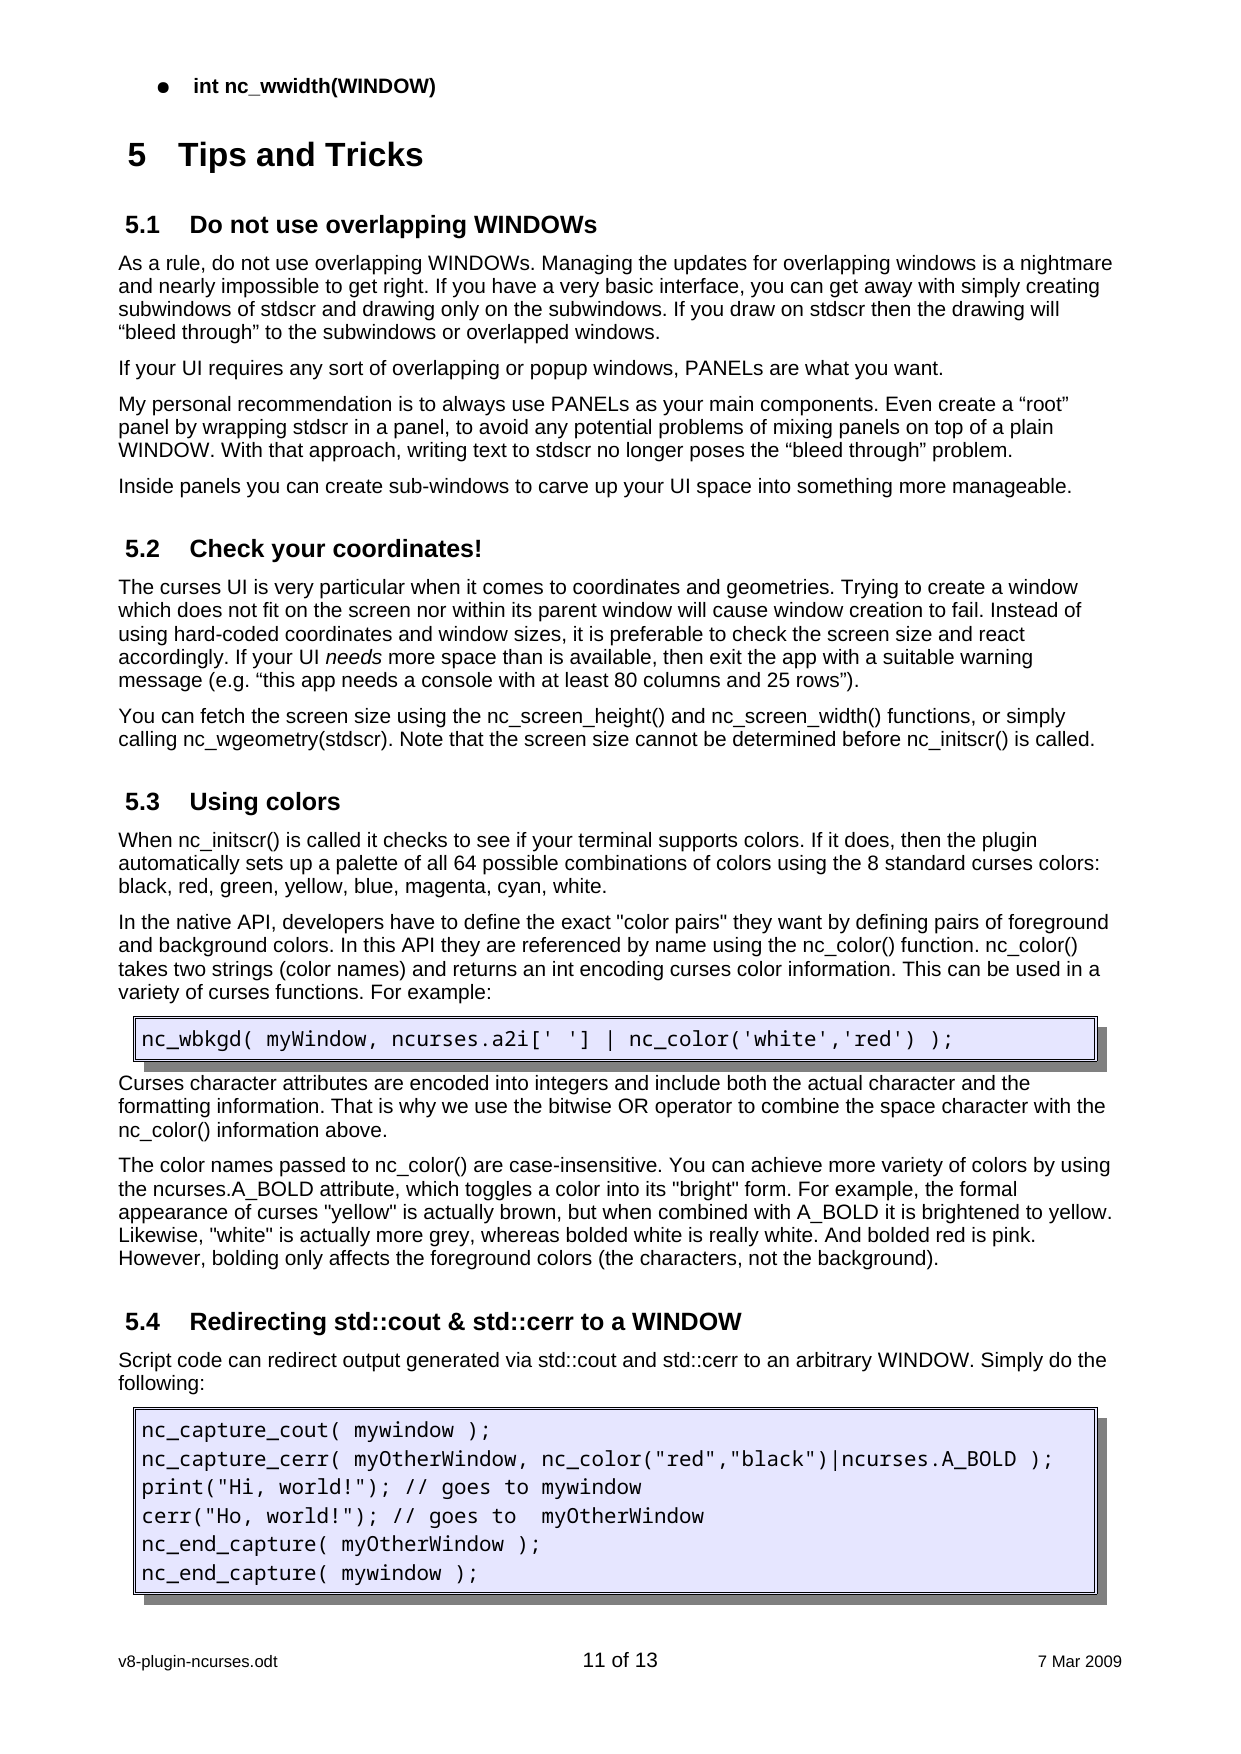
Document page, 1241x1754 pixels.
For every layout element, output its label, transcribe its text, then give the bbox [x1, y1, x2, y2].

text In the native API, developers have to define the exact "color pairs" they want by defining pairs of foreground and background colors. In this API they are referenced by name using the nc_color() function. nc_color() takes two strings (color names) and returns an int encoding curses color information. This can be used in a variety of curses functions. For example: [118, 911, 1122, 1004]
text Script code can redirect output generated via std::cout and std::cerr to an arbitrary WINDOW. Simply do the following: [118, 1348, 1122, 1394]
text nc_end_capture( mywindow ); [136, 1549, 1094, 1592]
subtitle Do not use overlapping WINDOWs [118, 211, 1122, 239]
text You can fetch the screen size using the nc_screen_height() and nc_screen_width() functions, or simply calling nc_wgeometry(stdscr). Note that the screen size cannot be determined before nc_initscr() is called. [118, 704, 1122, 751]
text The curses UI is very particular when it comes to coordinates and geometries. Trying to create a window which does not fit on the screen nor within its parent window will cause window creation to fail. Instead of using hard-coded coordinates and window sizes, it is preferable to check the screen size and react accordingly. If your UI needs more space than is available, then exit the app with a suitable warning message (e.g. “this app needs a console with at least 80 columns and 25 rows”). [118, 576, 1122, 692]
subtitle Using colors [118, 788, 1122, 816]
list int nc_wwidth(WINDOW) [156, 75, 1122, 98]
subtitle Redirecting std::cout & std::cerr to a WINDOW [118, 1308, 1122, 1336]
text As a rule, do not use overlapping WINDOWs. Managing the updates for overlapping windows is a nightmare and nearly impossible to get right. If you have a very basic interface, you can get away with simply creating subwindows of stdscr and drawing only on the subwindows. If you draw on stdscr then the drawing will “bleed through” to the subwindows or overlapped windows. [118, 251, 1122, 344]
text Curses character attributes are encoded into integers and include both the actual character and the formatting information. That is why we use the bitwise OR operator to combine the space character with the nc_color() information above. [118, 1072, 1122, 1142]
text nc_capture_cerr( myOtherWindow, nc_color("red","black")|ncurses.A_BOLD ); [136, 1436, 1094, 1464]
text The color names passed to nc_color() are case-insensitive. You can achieve more variety of colors by using the ncurses.A_BOLD attribute, which toggles a color into its "bright" form. For example, the formal appearance of curses "yellow" is actually brown, but when combined with A_BOLD it is brightened to yellow. Likewise, "white" is actually more grey, whereas bolded white is really white. And bolded red is pink. However, bolding only affects the foreground colors (the characters, not the background). [118, 1154, 1122, 1270]
text nc_end_capture( myOtherWindow ); [136, 1521, 1094, 1549]
text My personal recommendation is to always use PANELs as your main components. Even create a “root” panel by wrapping stdscr in a panel, to avoid any potential problems of mixing panels on top of a plain WINDOW. With that approach, writing text to stdscr no longer poses the “bleed through” problem. [118, 392, 1122, 462]
text When nc_initscr() is called it checks to see if your terminal supports colors. If it does, then the plugin automatically sets up a palette of all 64 possible combinations of colors using the 8 standard curses colors: black, red, green, yellow, blue, magenta, cyan, white. [118, 829, 1122, 898]
text nc_capture_cout( mywindow ); [136, 1410, 1094, 1436]
text print("Hi, world!"); // goes to mywindow [136, 1464, 1094, 1492]
text cerr("Ho, world!"); // goes to myOtherWindow [136, 1492, 1094, 1521]
text If your UI requires any sort of overlapping or popup windows, PANELs are what you want. [118, 357, 1122, 380]
subtitle Check your coordinates! [118, 535, 1122, 563]
text Inside panels you can create sub-windows to carve up your UI space into something more manageable. [118, 474, 1122, 498]
subtitle Tips and Tricks [118, 136, 1122, 173]
